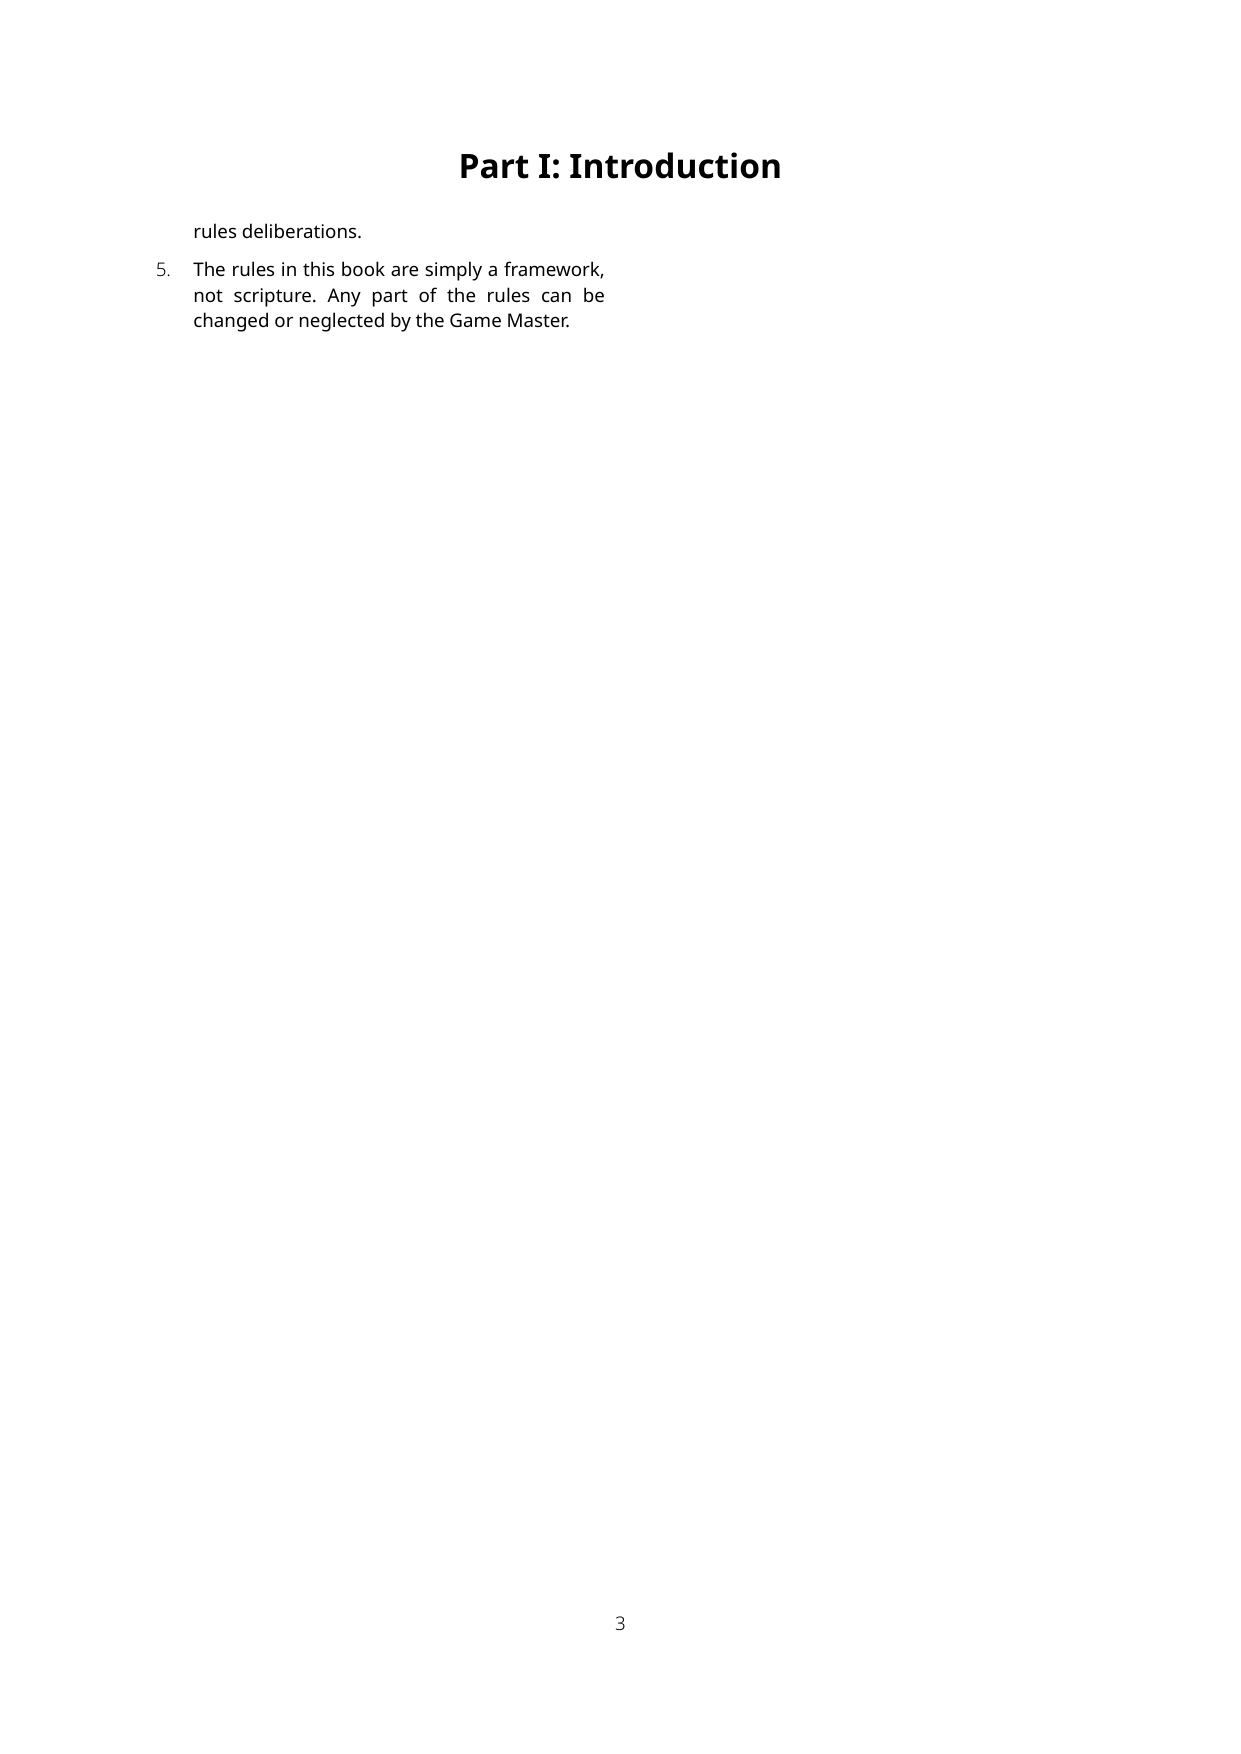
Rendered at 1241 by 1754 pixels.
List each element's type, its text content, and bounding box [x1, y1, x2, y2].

list The rules in this book are simply a framework, not scripture. Any part of the rules can be changed or neglected by the Game Master. [156, 256, 605, 333]
list rules deliberations. [156, 218, 605, 244]
